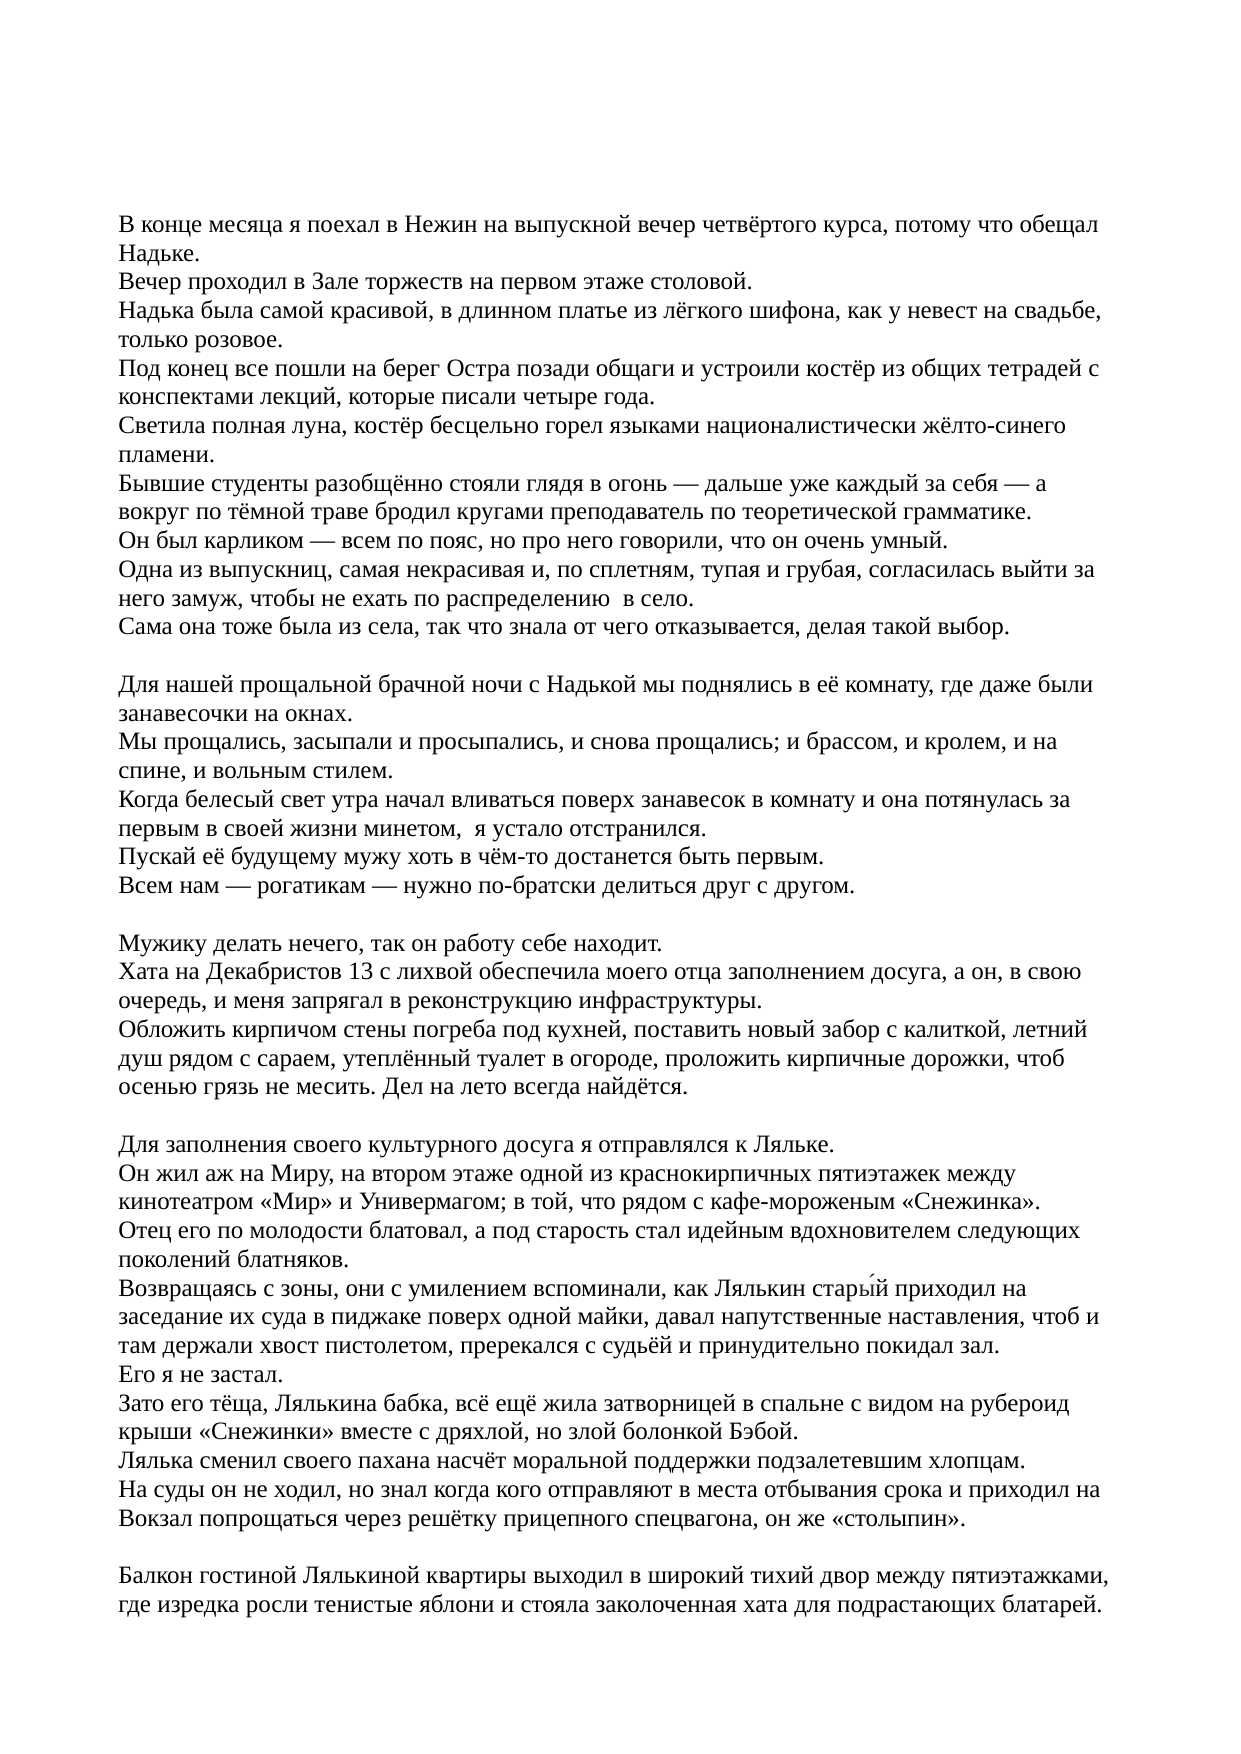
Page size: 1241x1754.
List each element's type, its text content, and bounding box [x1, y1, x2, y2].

text В конце месяца я поехал в Нежин на выпускной вечер четвёртого курса, потому что обещал Надьке. [118, 209, 1122, 266]
text Надька была самой красивой, в длинном платье из лёгкого шифона, как у невест на свадьбе, только розовое. [118, 295, 1122, 353]
text Светила полная луна, костёр бесцельно горел языками националистически жёлто-синего пламени. [118, 410, 1122, 468]
text Зато его тёща, Лялькина бабка, всё ещё жила затворницей в спальне с видом на рубероид крыши «Снежинки» вместе с дряхлой, но злой болонкой Бэбой. [118, 1388, 1122, 1445]
text Обложить кирпичом стены погреба под кухней, поставить новый забор с калиткой, летний душ рядом с сараем, утеплённый туалет в огороде, проложить кирпичные дорожки, чтоб осенью грязь не месить. Дел на лето всегда найдётся. [118, 1014, 1122, 1100]
text Под конец все пошли на берег Остра позади общаги и устроили костёр из общих тетрадей с конспектами лекций, которые писали четыре года. [118, 353, 1122, 410]
text Для заполнения своего культурного досуга я отправлялся к Ляльке. [118, 1129, 1122, 1158]
text Отец его по молодости блатовал, а под старость стал идейным вдохновителем следующих поколений блатняков. [118, 1215, 1122, 1273]
text Сама она тоже была из села, так что знала от чего отказывается, делая такой выбор. [118, 611, 1122, 640]
text На суды он не ходил, но знал когда кого отправляют в места отбывания срока и приходил на Вокзал попрощаться через решётку прицепного спецвагона, он же «столыпин». [118, 1474, 1122, 1531]
text Он жил аж на Миру, на втором этаже одной из краснокирпичных пятиэтажек между кинотеатром «Мир» и Универмагом; в той, что рядом с кафе-мороженым «Снежинка». [118, 1158, 1122, 1215]
text Мы прощались, засыпали и просыпались, и снова прощались; и брассом, и кролем, и на спине, и вольным стилем. [118, 726, 1122, 784]
text Он был карликом — всем по пояс, но про него говорили, что он очень умный. [118, 525, 1122, 554]
text Возвращаясь с зоны, они с умилением вспоминали, как Лялькин стары́й приходил на заседание их суда в пиджаке поверх одной майки, давал напутственные наставления, чтоб и там держали хвост пистолетом, пререкался с судьёй и принудительно покидал зал. [118, 1273, 1122, 1359]
text Лялька сменил своего пахана насчёт моральной поддержки подзалетевшим хлопцам. [118, 1445, 1122, 1474]
text Вечер проходил в Зале торжеств на первом этаже столовой. [118, 266, 1122, 295]
text Его я не застал. [118, 1359, 1122, 1388]
text Пускай её будущему мужу хоть в чём-то достанется быть первым. [118, 841, 1122, 870]
text Бывшие студенты разобщённо стояли глядя в огонь — дальше уже каждый за себя — а вокруг по тёмной траве бродил кругами преподаватель по теоретической грамматике. [118, 468, 1122, 525]
text Одна из выпускниц, самая некрасивая и, по сплетням, тупая и грубая, согласилась выйти за него замуж, чтобы не ехать по распределению в село. [118, 554, 1122, 611]
text Всем нам — рогатикам — нужно по-братски делиться друг с другом. [118, 870, 1122, 899]
text Когда белесый свет утра начал вливаться поверх занавесок в комнату и она потянулась за первым в своей жизни минетом, я устало отстранился. [118, 784, 1122, 841]
text Балкон гостиной Лялькиной квартиры выходил в широкий тихий двор между пятиэтажками, где изредка росли тенистые яблони и стояла заколоченная хата для подрастающих блатарей. [118, 1560, 1122, 1618]
text Мужику делать нечего, так он работу себе находит. [118, 928, 1122, 956]
text Для нашей прощальной брачной ночи с Надькой мы поднялись в её комнату, где даже были занавесочки на окнах. [118, 669, 1122, 726]
text Хата на Декабристов 13 с лихвой обеспечила моего отца заполнением досуга, а он, в свою очередь, и меня запрягал в реконструкцию инфраструктуры. [118, 956, 1122, 1014]
